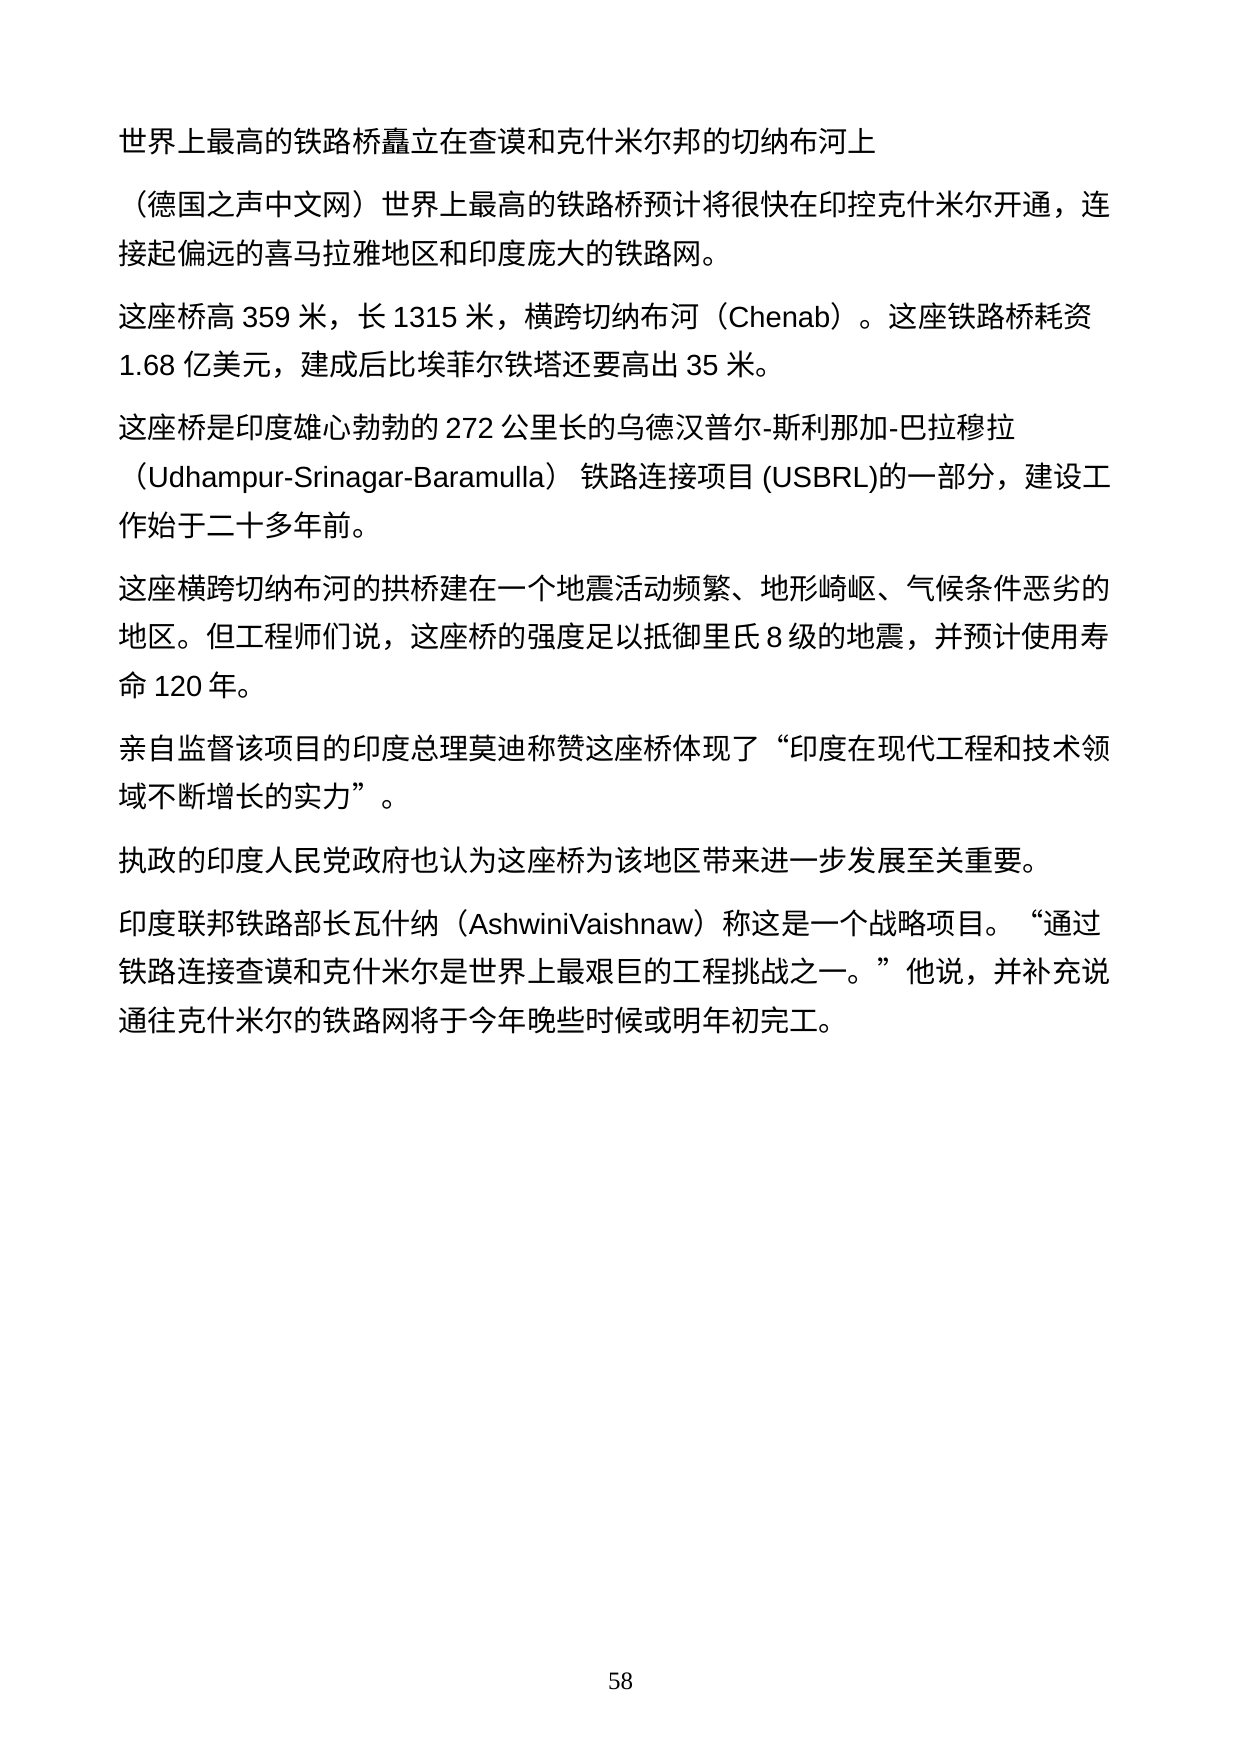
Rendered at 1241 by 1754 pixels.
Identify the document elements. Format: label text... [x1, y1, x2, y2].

text 亲自监督该项目的印度总理莫迪称赞这座桥体现了“印度在现代工程和技术领域不断增长的实力”。 [118, 725, 1122, 816]
text （德国之声中文网）世界上最高的铁路桥预计将很快在印控克什米尔开通，连接起偏远的喜马拉雅地区和印度庞大的铁路网。 [118, 182, 1122, 272]
text 印度联邦铁路部长瓦什纳（AshwiniVaishnaw）称这是一个战略项目。“通过铁路连接查谟和克什米尔是世界上最艰巨的工程挑战之一。”他说，并补充说通往克什米尔的铁路网将于今年晚些时候或明年初完工。 [118, 900, 1122, 1039]
text 这座桥是印度雄心勃勃的272公里长的乌德汉普尔-斯利那加-巴拉穆拉（Udhampur-Srinagar-Baramulla） 铁路连接项目 (USBRL)的一部分，建设工作始于二十多年前。 [118, 405, 1122, 544]
text 执政的印度人民党政府也认为这座桥为该地区带来进一步发展至关重要。 [118, 837, 1122, 879]
text 世界上最高的铁路桥矗立在查谟和克什米尔邦的切纳布河上 [118, 118, 1122, 161]
text 这座桥高 359 米，长 1315 米，横跨切纳布河（Chenab）。这座铁路桥耗资 1.68 亿美元，建成后比埃菲尔铁塔还要高出 35 米。 [118, 293, 1122, 384]
text 这座横跨切纳布河的拱桥建在一个地震活动频繁、地形崎岖、气候条件恶劣的地区。但工程师们说，这座桥的强度足以抵御里氏8级的地震，并预计使用寿命120年。 [118, 565, 1122, 704]
